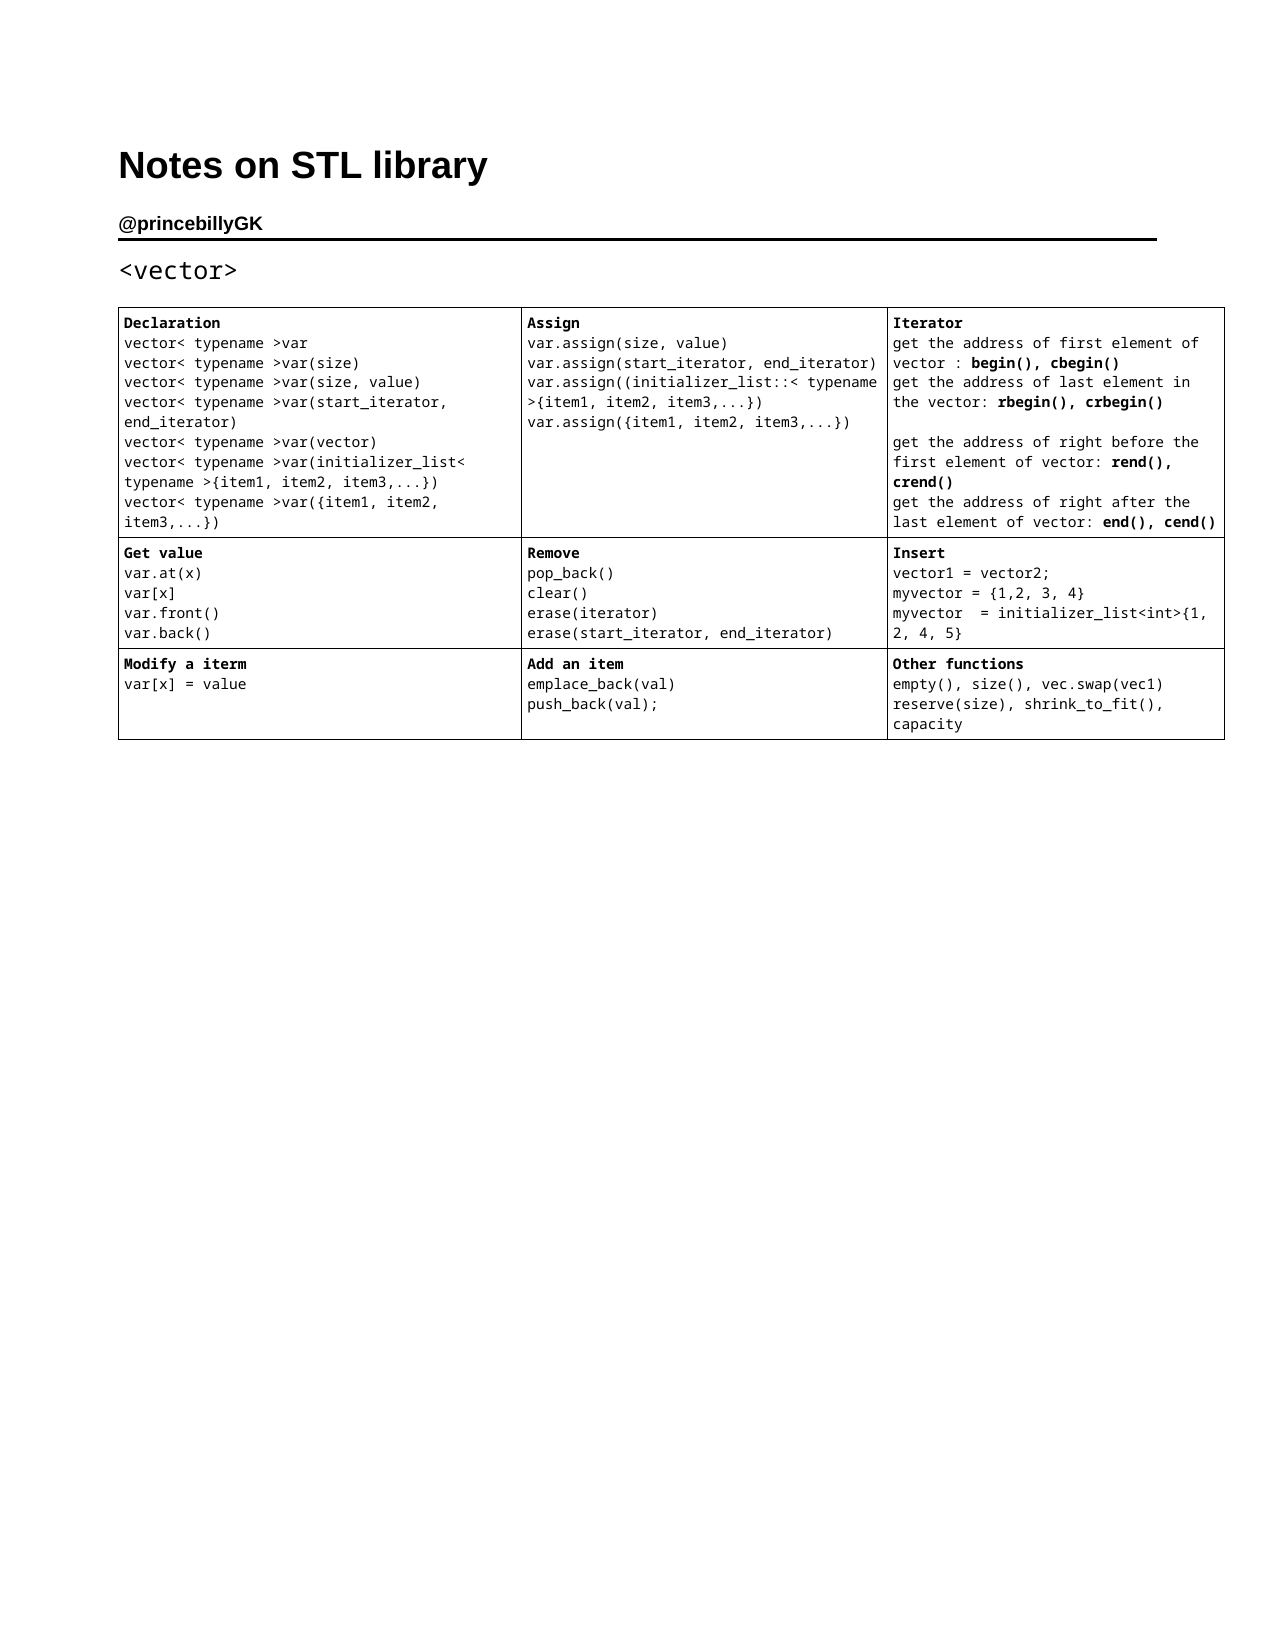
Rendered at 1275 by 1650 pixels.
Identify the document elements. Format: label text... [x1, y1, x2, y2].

subtitle Notes on STL library [118, 143, 1157, 187]
text <vector> [118, 253, 1157, 287]
subtitle @princebillyGK [118, 212, 1157, 238]
table_cell Add an item emplace_back(val) push_back(val); [522, 649, 887, 739]
table_cell Remove pop_back() clear() erase(iterator) erase(start_iterator, end_iterator) [522, 538, 887, 648]
table_header Declaration vector< typename >var vector< typename >var(size) vector< typename >var(size, value) vector< typename >var(start_iterator, end_iterator) vector< typename >var(vector) vector< typename >var(initializer_list< typename >{item1, item2, item3,...}) vector< typename >var({item1, item2, item3,...}) [119, 308, 521, 537]
table_cell Modify a iterm var[x] = value [119, 649, 521, 739]
table_header Assign var.assign(size, value) var.assign(start_iterator, end_iterator) var.assign((initializer_list::< typename >{item1, item2, item3,...}) var.assign({item1, item2, item3,...}) [522, 308, 887, 537]
table_cell Other functions empty(), size(), vec.swap(vec1) reserve(size), shrink_to_fit(), capacity [888, 649, 1224, 739]
table_cell Insert vector1 = vector2; myvector = {1,2, 3, 4} myvector = initializer_list<int>{1, 2, 4, 5} [888, 538, 1224, 648]
table_header Iterator get the address of first element of vector : begin(), cbegin() get the address of last element in the vector: rbegin(), crbegin() get the address of right before the first element of vector: rend(), crend() get the address of right after the last element of vector: end(), cend() [888, 308, 1224, 537]
table_cell Get value var.at(x) var[x] var.front() var.back() [119, 538, 521, 648]
